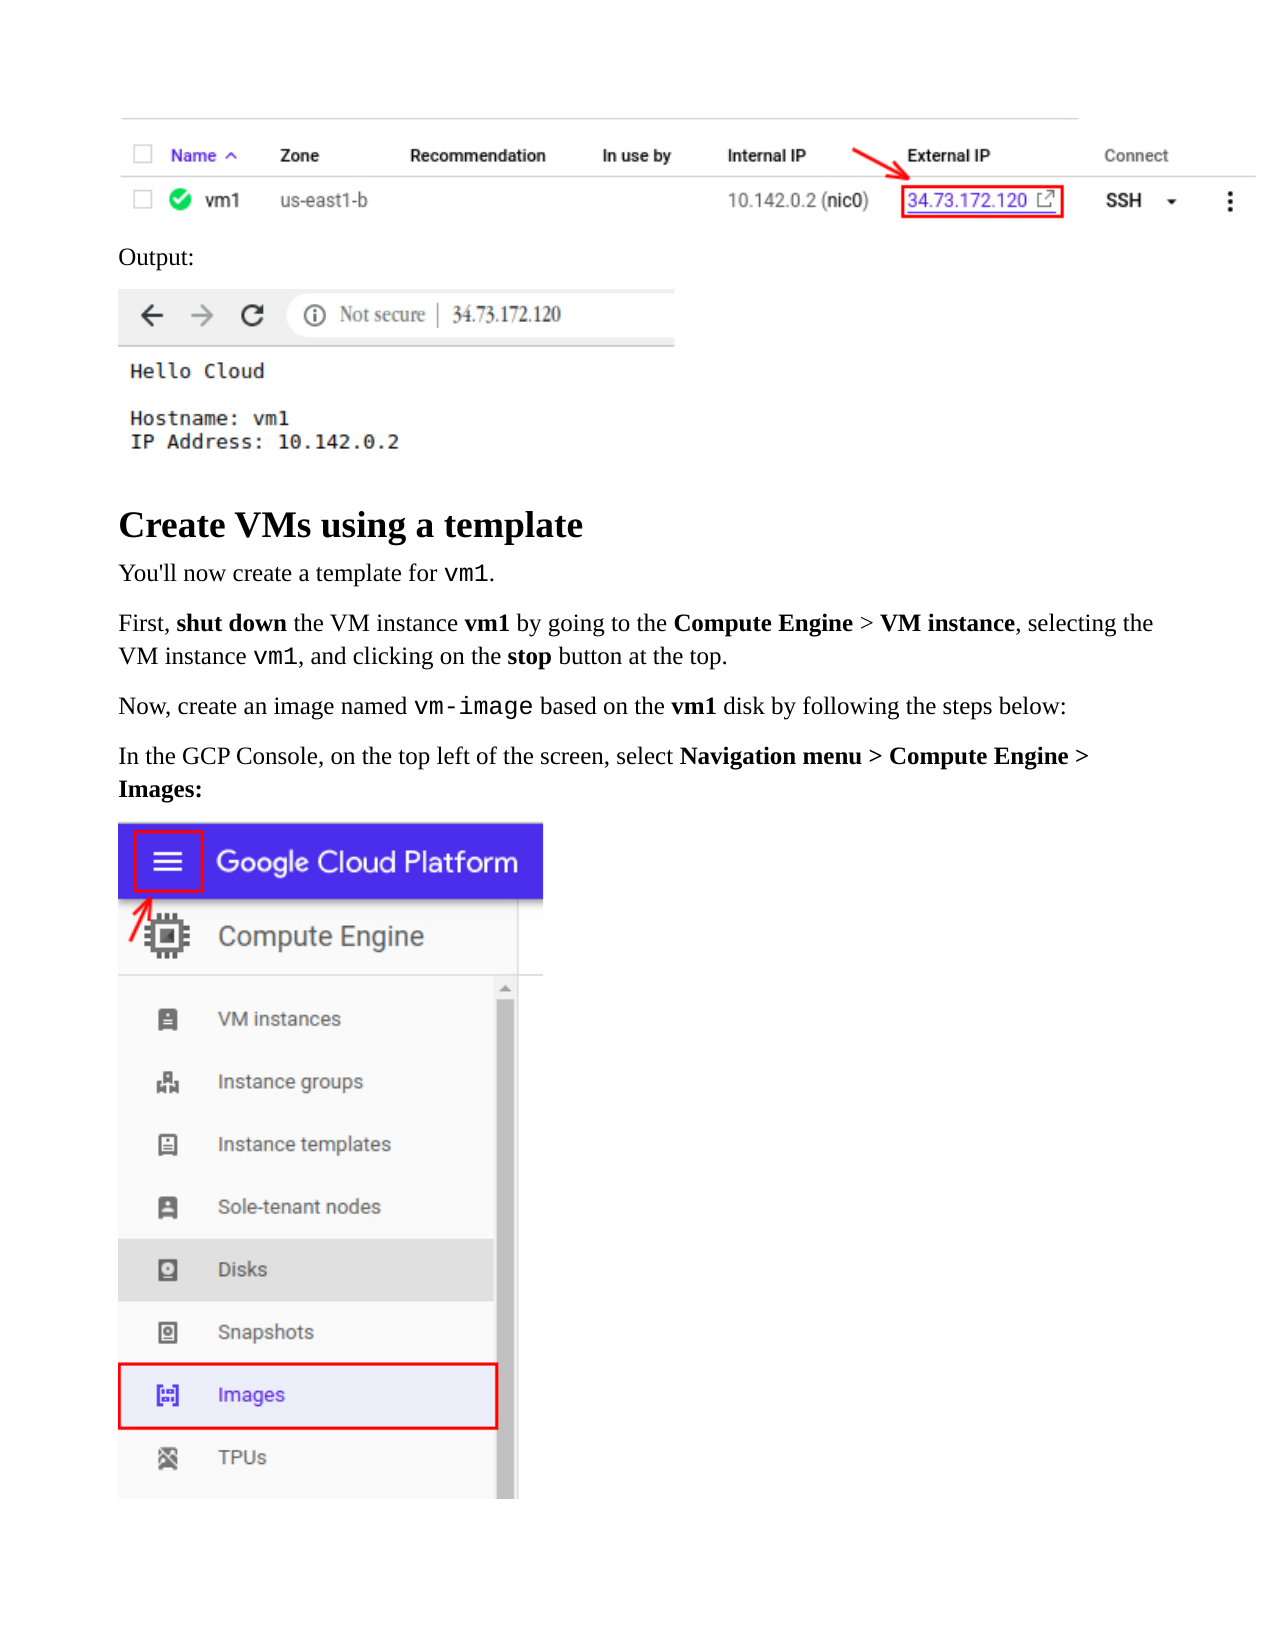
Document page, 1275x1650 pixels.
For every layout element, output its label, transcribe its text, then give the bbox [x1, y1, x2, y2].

text In the GCP Console, on the top left of the screen, select Navigation menu > Compute Engine > Images: [118, 741, 1157, 803]
picture [118, 118, 1258, 223]
picture [118, 289, 675, 463]
picture [118, 821, 544, 1499]
text Now, create an image named vm-image based on the vm1 disk by following the steps below: [118, 691, 1157, 722]
subtitle Create VMs using a template [118, 502, 1157, 546]
text First, shut down the VM instance vm1 by going to the Compute Engine > VM instance, selecting the VM instance vm1, and clicking on the stop button at the top. [118, 608, 1157, 672]
text You'll now create a template for vm1. [118, 558, 1157, 589]
text Output: [118, 242, 1157, 270]
